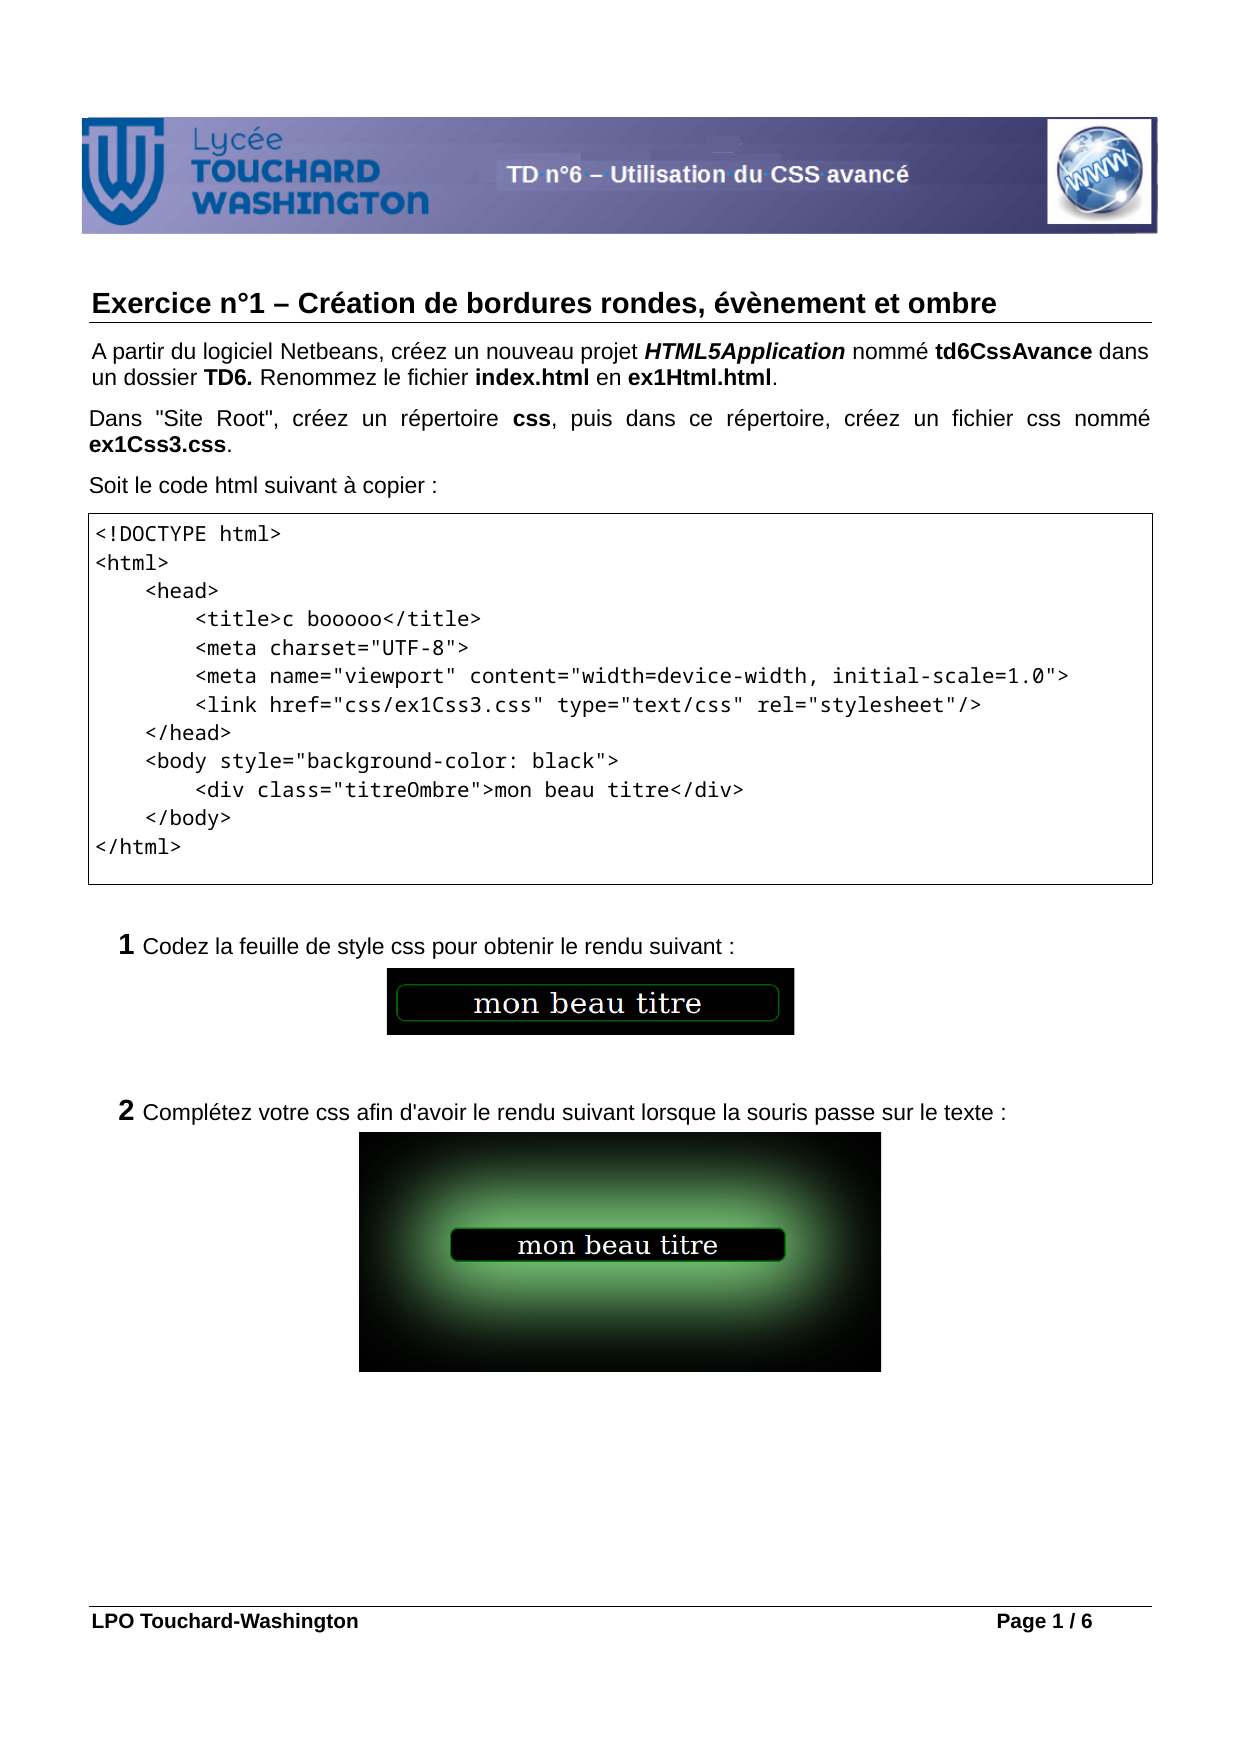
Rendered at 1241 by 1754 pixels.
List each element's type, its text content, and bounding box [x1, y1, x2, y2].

text Soit le code html suivant à copier : [88, 472, 1152, 499]
picture [359, 1132, 882, 1372]
table_header <!DOCTYPE html> <html> <head> <title>c booooo</title> <meta charset="UTF-8"> <meta name="viewport" content="width=device-width, initial-scale=1.0"> <link href="css/ex1Css3.css" type="text/css" rel="stylesheet"/> </head> <body style="background-color: black"> <div class="titreOmbre">mon beau titre</div> </body> </html> [89, 514, 1152, 884]
list Complétez votre css afin d'avoir le rendu suivant lorsque la souris passe sur le texte : [88, 1093, 1152, 1127]
list Codez la feuille de style css pour obtenir le rendu suivant : [88, 927, 1152, 961]
subtitle Exercice n°1 – Création de bordures rondes, évènement et ombre [88, 283, 1152, 322]
picture [81, 118, 1159, 235]
text Dans "Site Root", créez un répertoire css, puis dans ce répertoire, créez un fichier css nommé ex1Css3.css. [88, 405, 1152, 458]
text A partir du logiciel Netbeans, créez un nouveau projet HTML5Application nommé td6CssAvance dans un dossier TD6. Renommez le fichier index.html en ex1Html.html. [88, 335, 1152, 393]
